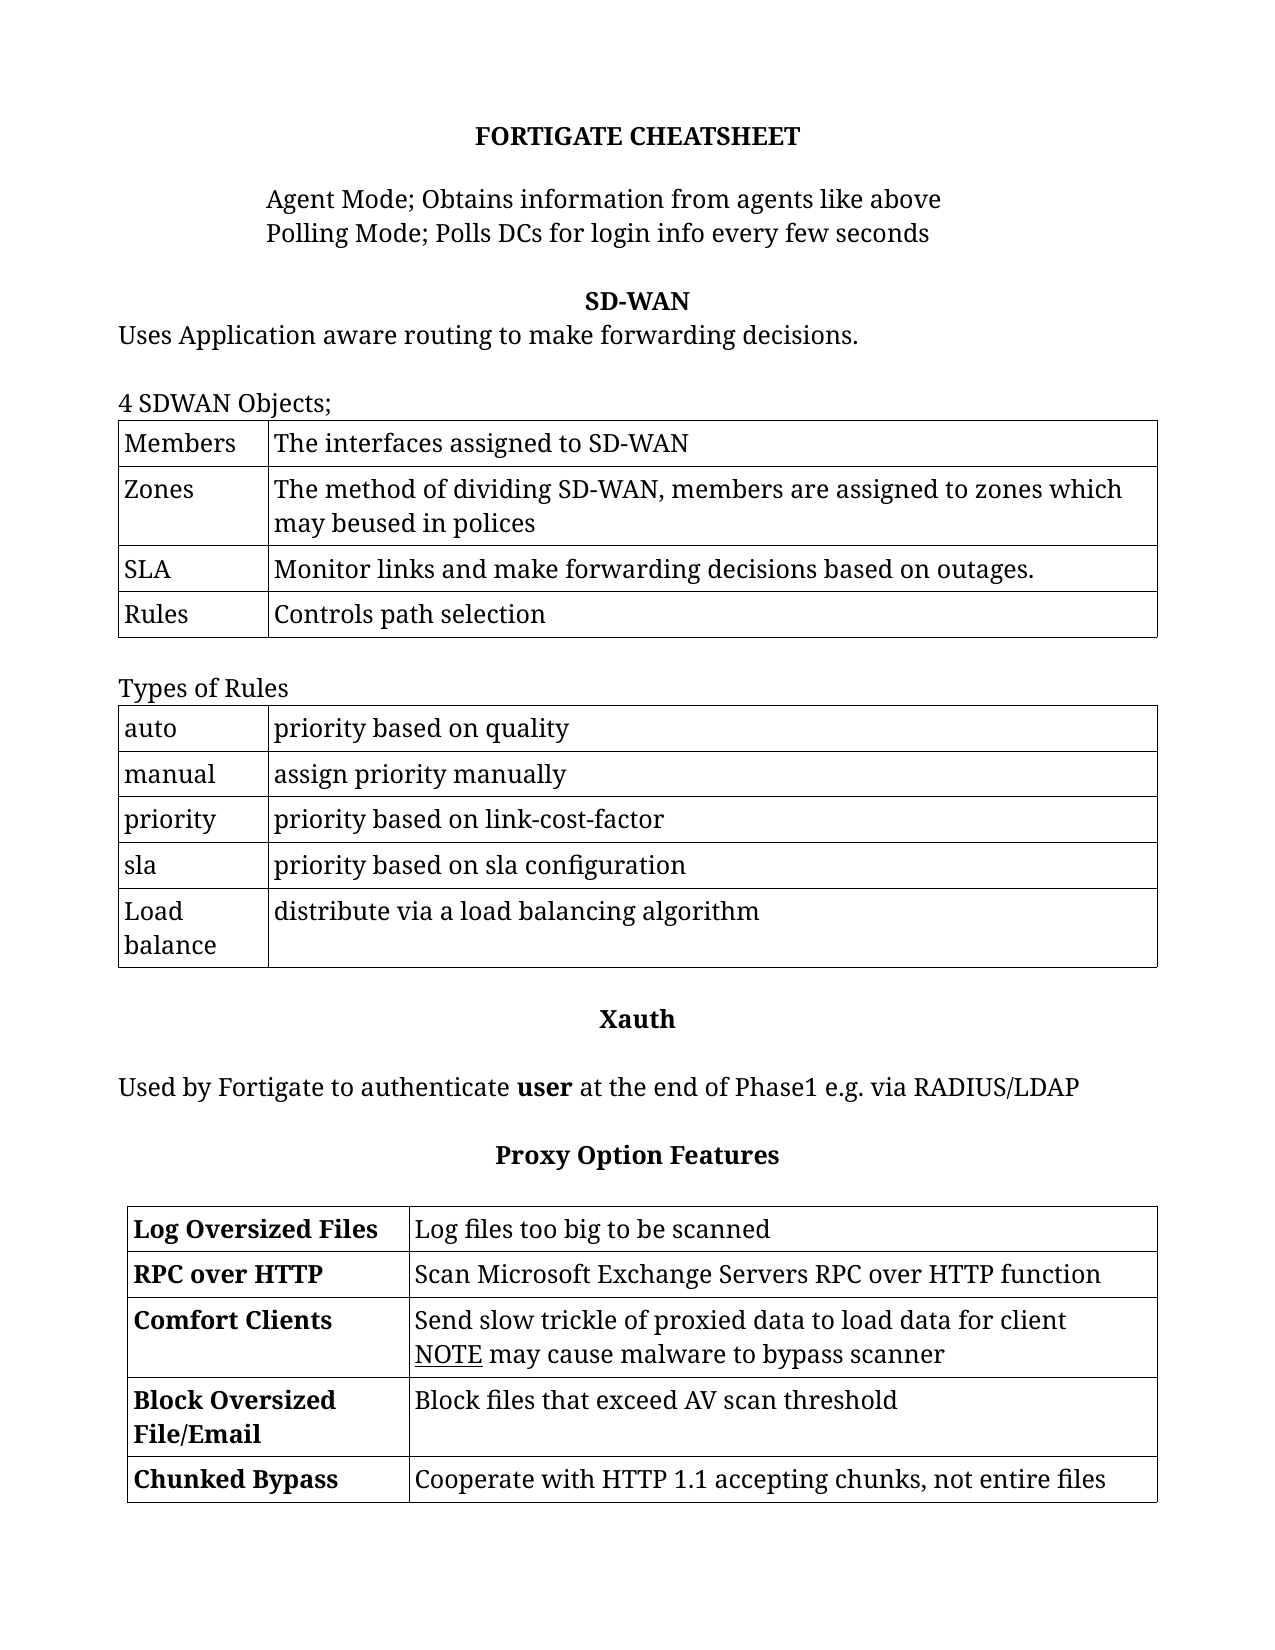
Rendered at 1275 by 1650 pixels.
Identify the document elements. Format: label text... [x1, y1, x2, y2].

text SD-WAN [118, 284, 1157, 318]
table_cell Monitor links and make forwarding decisions based on outages. [269, 546, 1157, 591]
text Polling Mode; Polls DCs for login info every few seconds [118, 216, 1157, 250]
table_cell The method of dividing SD-WAN, members are assigned to zones which may beused in polices [269, 467, 1157, 545]
table_cell priority based on sla configuration [269, 843, 1157, 887]
table_header Log Oversized Files [128, 1207, 409, 1251]
table_header auto [119, 706, 268, 751]
table_cell Block files that exceed AV scan threshold [410, 1378, 1157, 1456]
table_cell distribute via a load balancing algorithm [269, 889, 1157, 967]
table_cell manual [119, 752, 268, 796]
table_cell priority based on link-cost-factor [269, 797, 1157, 842]
text 4 SDWAN Objects; [118, 386, 1157, 420]
table_cell sla [119, 843, 268, 887]
text Proxy Option Features [118, 1137, 1157, 1172]
table_cell RPC over HTTP [128, 1252, 409, 1297]
table_cell SLA [119, 546, 268, 591]
text Xauth [118, 1001, 1157, 1035]
table_cell Controls path selection [269, 592, 1157, 637]
table_header priority based on quality [269, 706, 1157, 751]
table_cell priority [119, 797, 268, 842]
table_cell Cooperate with HTTP 1.1 accepting chunks, not entire files [410, 1457, 1157, 1502]
text Agent Mode; Obtains information from agents like above [118, 182, 1157, 216]
table_header Members [119, 421, 268, 466]
table_cell assign priority manually [269, 752, 1157, 796]
text Uses Application aware routing to make forwarding decisions. [118, 318, 1157, 352]
table_cell Scan Microsoft Exchange Servers RPC over HTTP function [410, 1252, 1157, 1297]
table_header Log files too big to be scanned [410, 1207, 1157, 1251]
table_cell Chunked Bypass [128, 1457, 409, 1502]
table_cell Load balance [119, 889, 268, 967]
table_cell Send slow trickle of proxied data to load data for client NOTE may cause malware to bypass scanner [410, 1298, 1157, 1377]
text Used by Fortigate to authenticate user at the end of Phase1 e.g. via RADIUS/LDAP [118, 1069, 1157, 1103]
text Types of Rules [118, 671, 1157, 705]
table_cell Zones [119, 467, 268, 545]
table_cell Block Oversized File/Email [128, 1378, 409, 1456]
table_cell Comfort Clients [128, 1298, 409, 1377]
table_cell Rules [119, 592, 268, 637]
table_header The interfaces assigned to SD-WAN [269, 421, 1157, 466]
